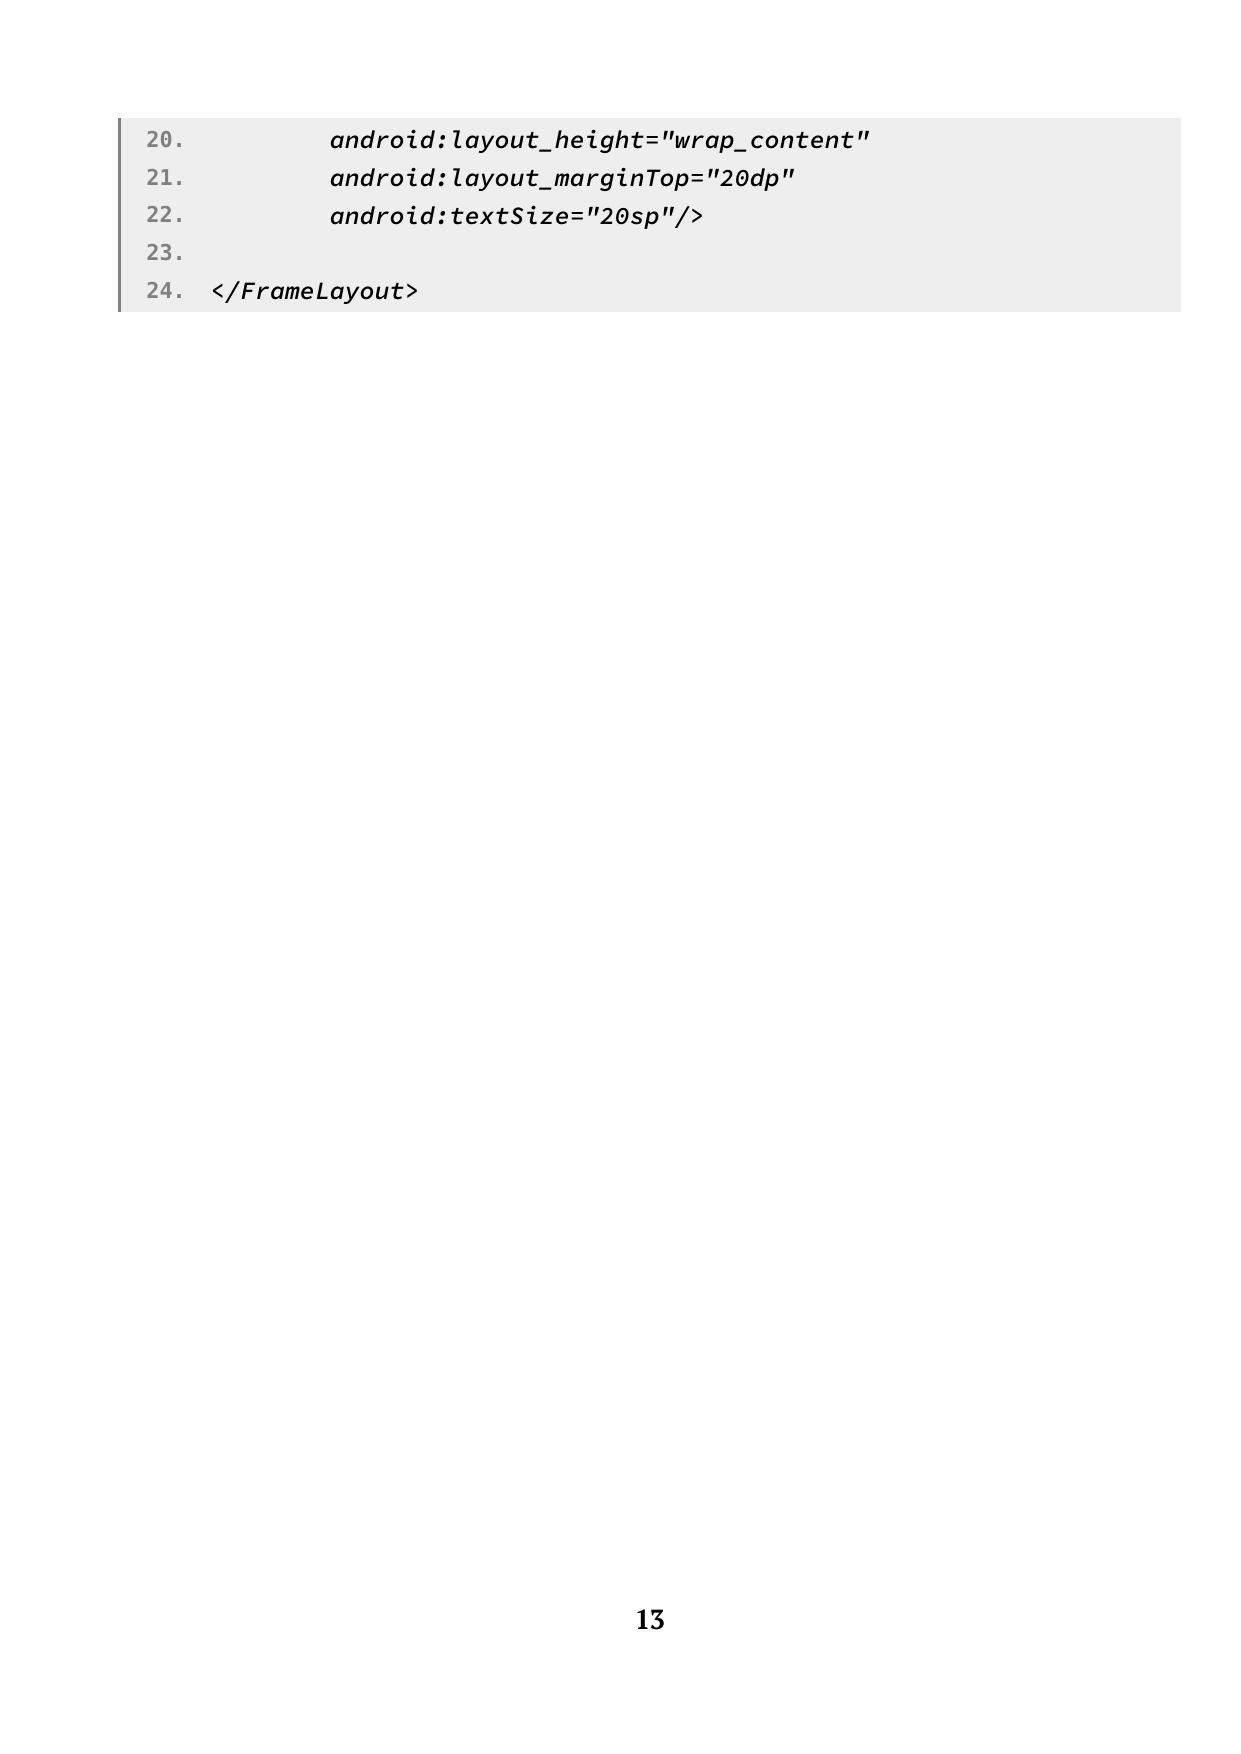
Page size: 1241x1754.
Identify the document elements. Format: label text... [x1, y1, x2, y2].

list android:textSize="20sp"/> [121, 193, 1181, 231]
list </FrameLayout> [121, 269, 1181, 312]
list android:layout_height="wrap_content" [121, 118, 1181, 156]
list android:layout_marginTop="20dp" [121, 156, 1181, 193]
